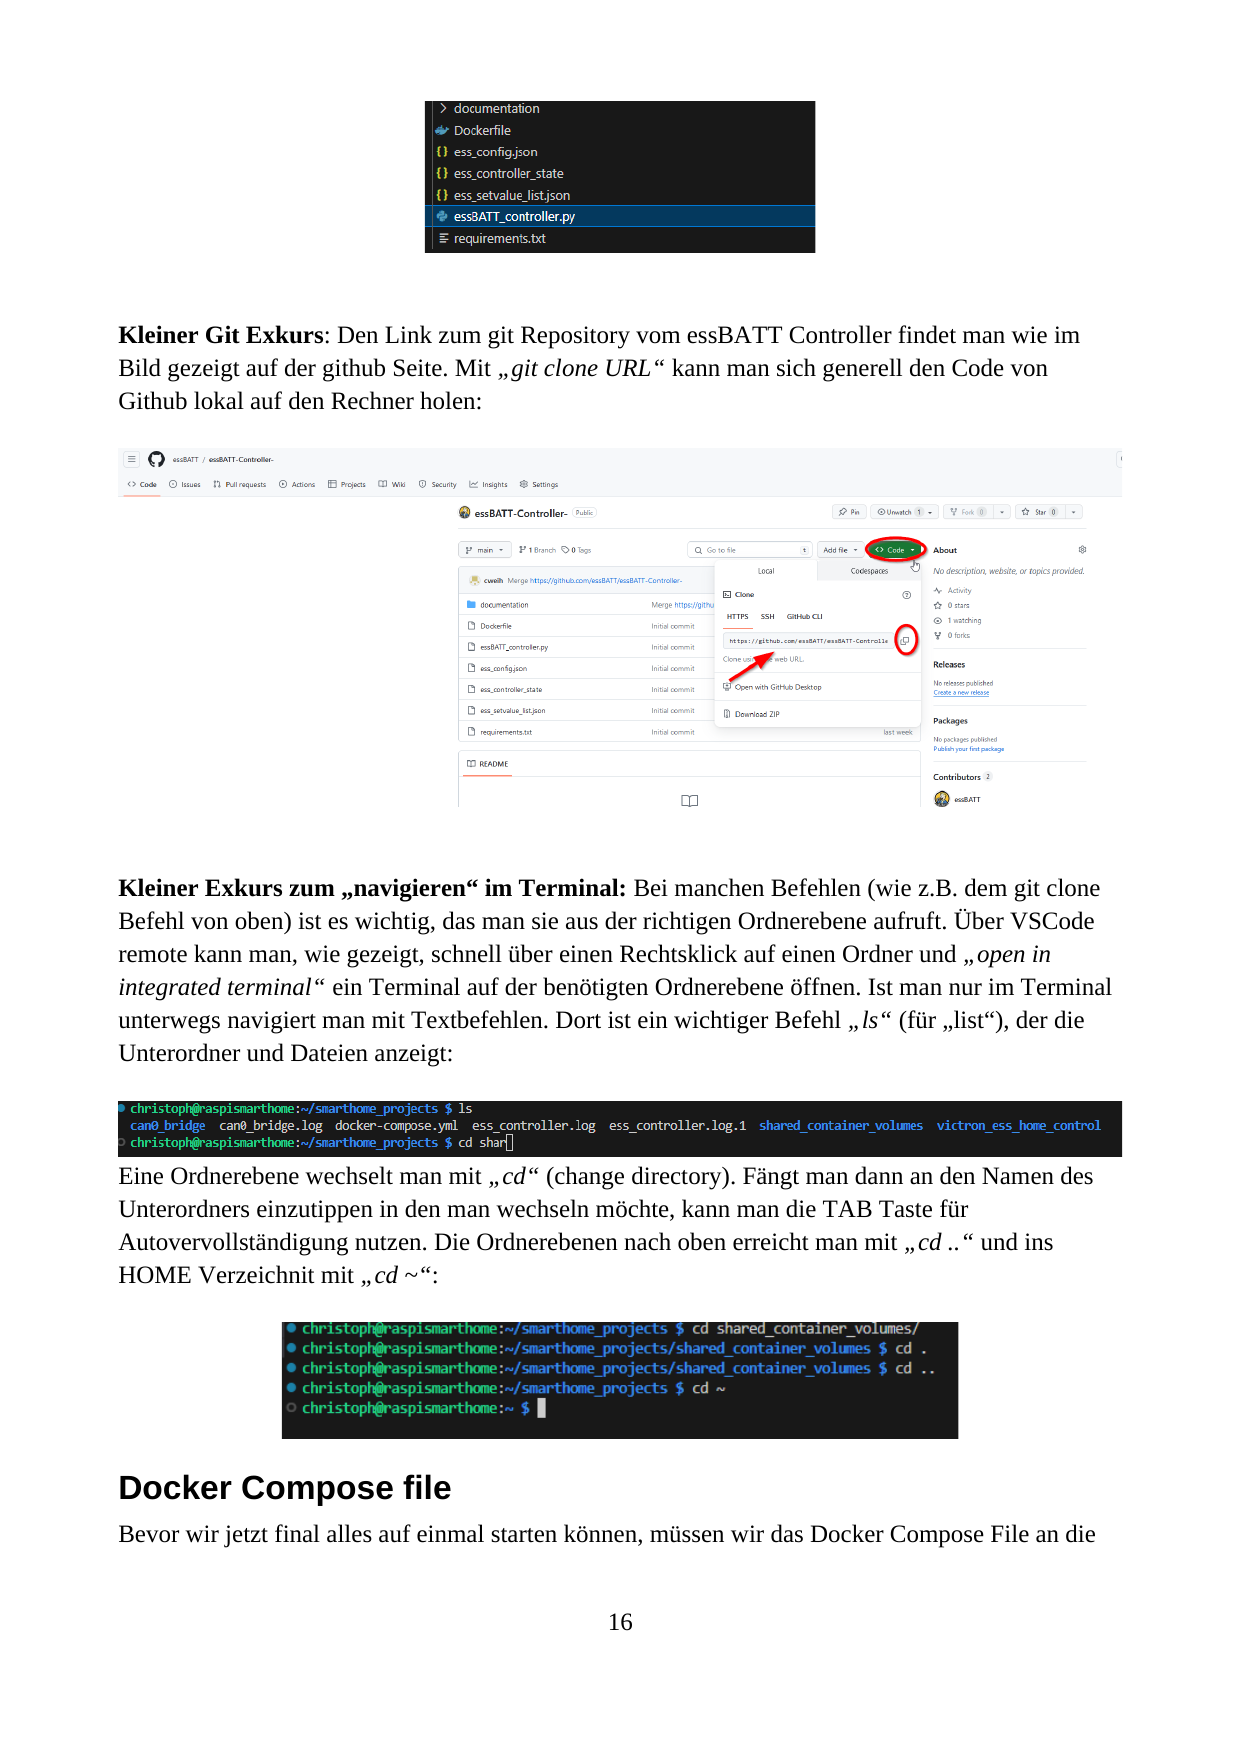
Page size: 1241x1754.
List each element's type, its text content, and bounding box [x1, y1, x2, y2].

subtitle Docker Compose file [118, 1468, 1122, 1507]
text Kleiner Exkurs zum „navigieren“ im Terminal: Bei manchen Befehlen (wie z.B. dem git clone Befehl von oben) ist es wichtig, das man sie aus der richtigen Ordnerebene aufruft. Über VSCode remote kann man, wie gezeigt, schnell über einen Rechtsklick auf einen Ordner und „open in integrated terminal“ ein Terminal auf der benötigten Ordnerebene öffnen. Ist man nur im Terminal unterwegs navigiert man mit Textbefehlen. Dort ist ein wichtiger Befehl „ls“ (für „list“), der die Unterordner und Dateien anzeigt: [118, 873, 1122, 1067]
picture [118, 448, 1123, 807]
picture [281, 1322, 959, 1439]
picture [118, 1101, 1123, 1157]
text Bevor wir jetzt final alles auf einmal starten können, müssen wir das Docker Compose File an die [118, 1519, 1122, 1548]
text Kleiner Git Exkurs: Den Link zum git Repository vom essBATT Controller findet man wie im Bild gezeigt auf der github Seite. Mit „git clone URL“ kann man sich generell den Code von Github lokal auf den Rechner holen: [118, 320, 1122, 414]
picture [424, 101, 816, 253]
text Eine Ordnerebene wechselt man mit „cd“ (change directory). Fängt man dann an den Namen des Unterordners einzutippen in den man wechseln möchte, kann man die TAB Taste für Autovervollständigung nutzen. Die Ordnerebenen nach oben erreicht man mit „cd ..“ und ins HOME Verzeichnit mit „cd ~“: [118, 1157, 1122, 1289]
